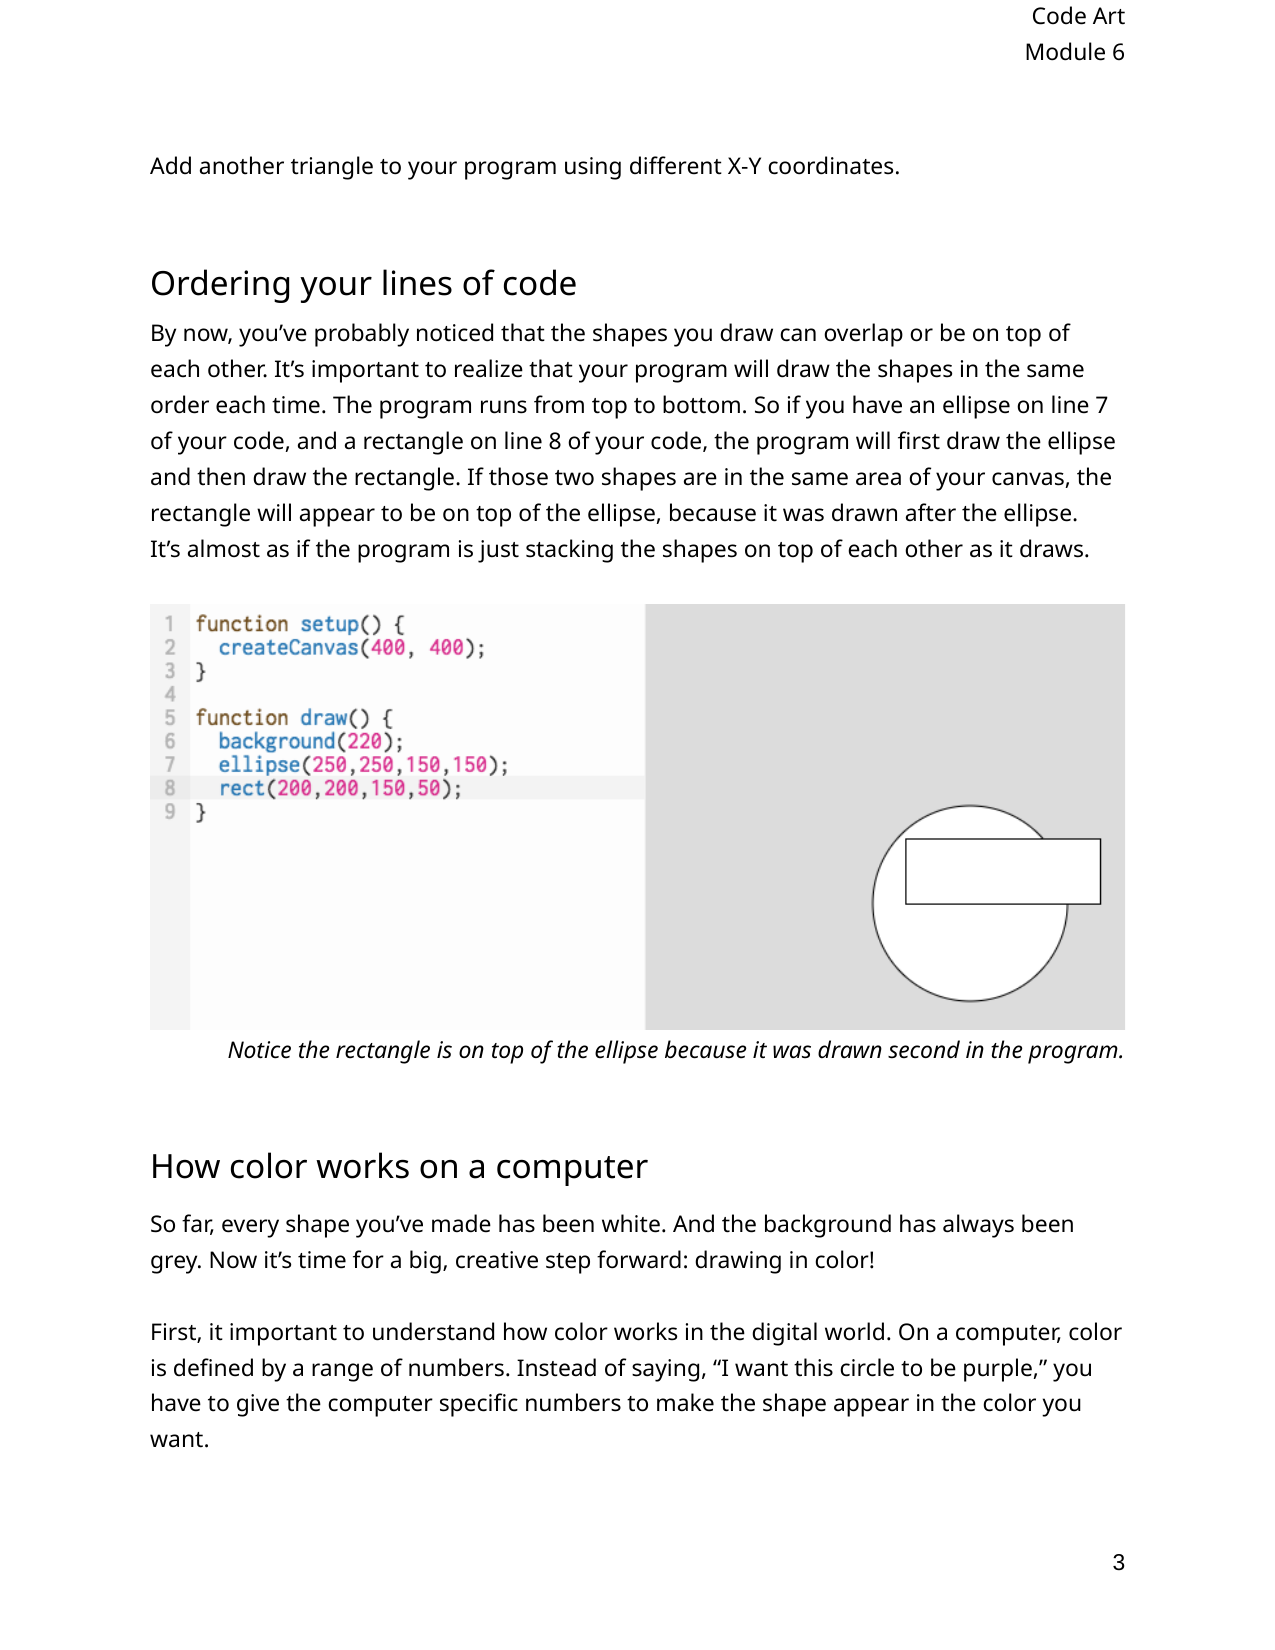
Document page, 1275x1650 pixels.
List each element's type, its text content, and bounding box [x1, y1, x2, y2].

subtitle How color works on a computer [150, 1143, 1125, 1188]
text Add another triangle to your program using different X-Y coordinates. [150, 150, 1125, 181]
text First, it important to understand how color works in the digital world. On a computer, color is defined by a range of numbers. Instead of saying, “I want this circle to be purple,” you have to give the computer specific numbers to make the shape appear in the color you want. [150, 1316, 1125, 1454]
subtitle Ordering your lines of code [150, 259, 1125, 305]
text So far, every shape you’ve made has been white. And the background has always been grey. Now it’s time for a big, creative step forward: drawing in color! [150, 1208, 1125, 1275]
text It’s almost as if the program is just stacking the shapes on top of each other as it draws. [150, 533, 1125, 564]
text Notice the rectangle is on top of the ellipse because it was drawn second in the program. [150, 1034, 1125, 1065]
picture [150, 604, 1125, 1030]
text By now, you’ve probably noticed that the shapes you draw can overlap or be on top of each other. It’s important to realize that your program will draw the shapes in the same order each time. The program runs from top to bottom. So if you have an ellipse on line 7 of your code, and a rectangle on line 8 of your code, the program will first draw the ellipse and then draw the rectangle. If those two shapes are in the same area of your canvas, the rectangle will appear to be on top of the ellipse, because it was drawn after the ellipse. [150, 317, 1125, 528]
